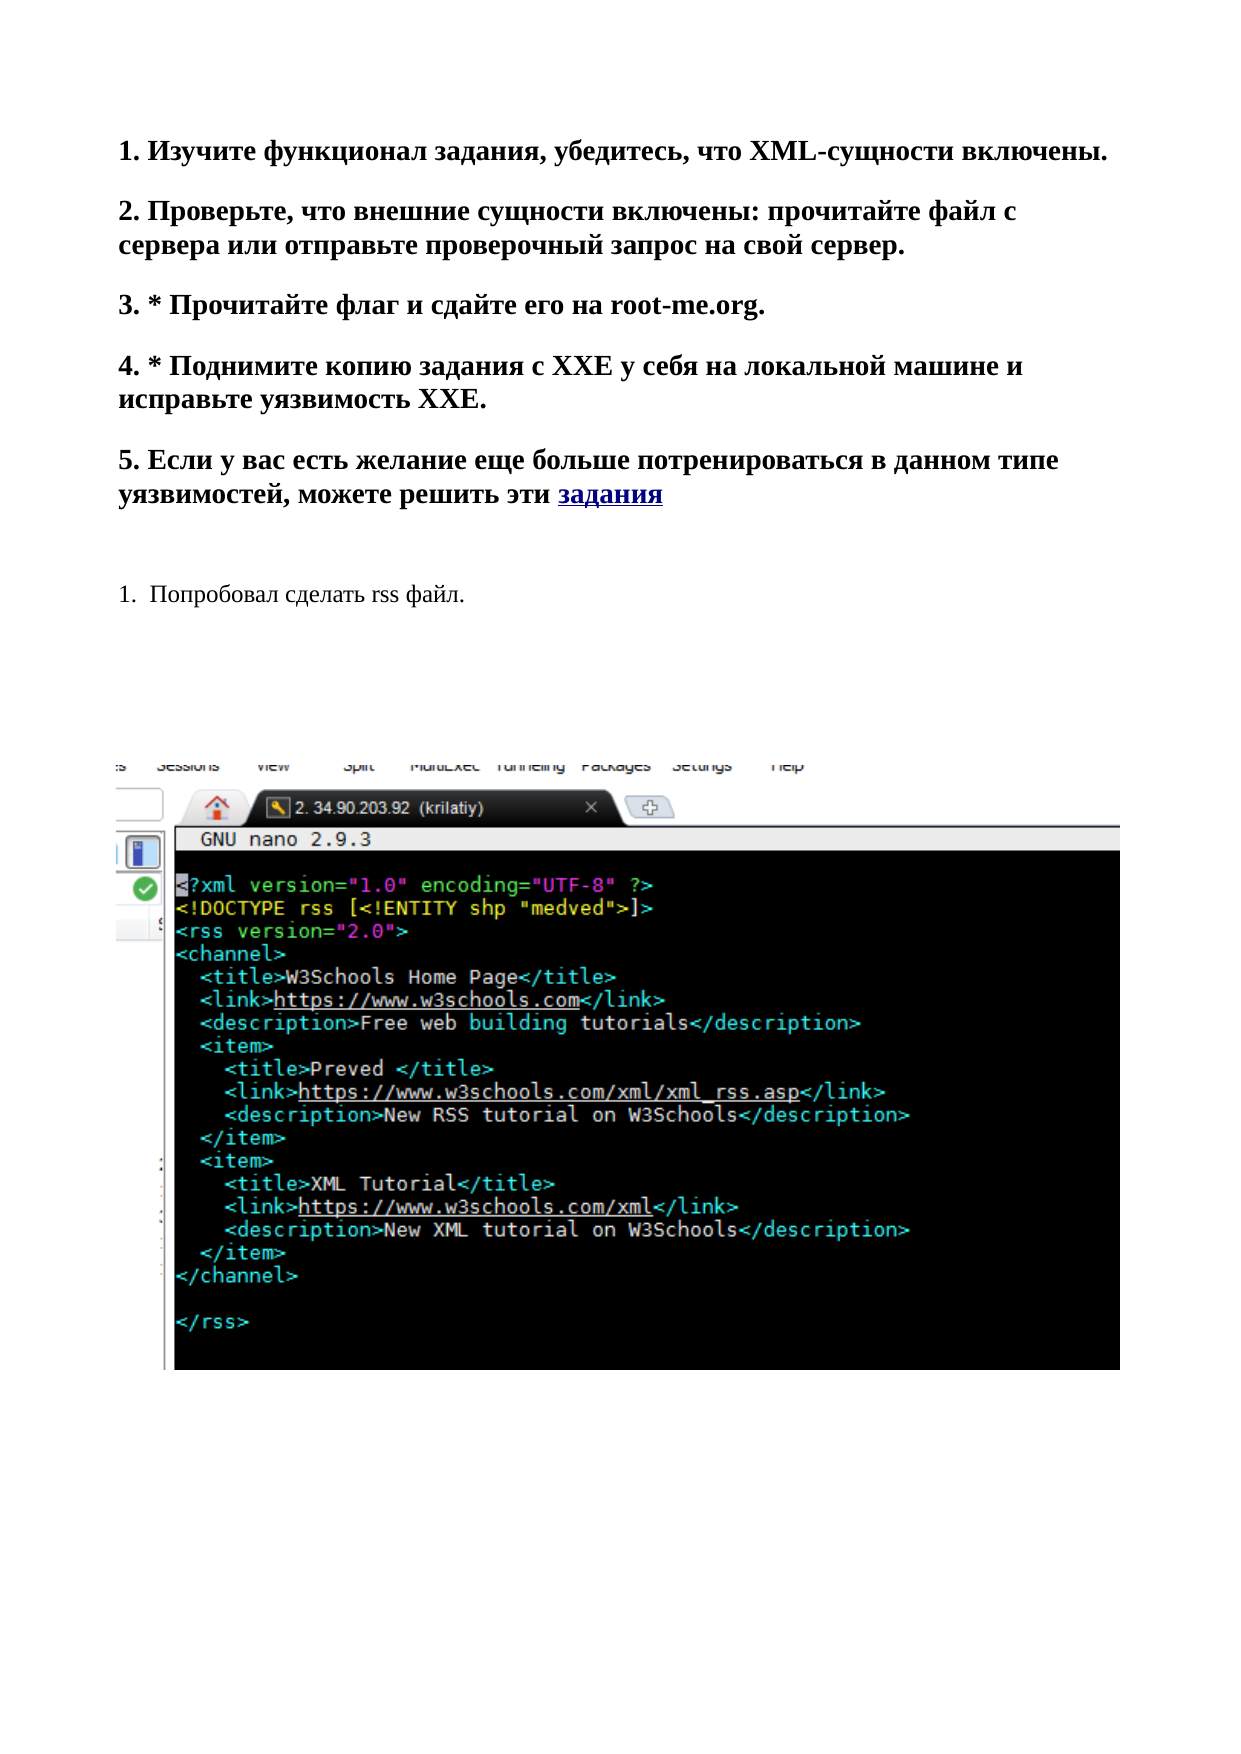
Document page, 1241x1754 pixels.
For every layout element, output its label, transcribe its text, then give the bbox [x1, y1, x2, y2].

subtitle 3. * Прочитайте флаг и сдайте его на root-me.org. [118, 287, 1122, 321]
picture [115, 765, 1120, 1370]
subtitle 4. * Поднимите копию задания с XXE у себя на локальной машине и исправьте уязвимость XXE. [118, 348, 1122, 415]
subtitle 2. Проверьте, что внешние сущности включены: прочитайте файл с сервера или отправьте проверочный запрос на свой сервер. [118, 193, 1122, 260]
subtitle 1. Изучите функционал задания, убедитесь, что XML-сущности включены. [118, 133, 1122, 166]
subtitle 5. Если у вас есть желание еще больше потренироваться в данном типе уязвимостей, можете решить эти задания [118, 442, 1122, 509]
text 1. Попробовал сделать rss файл. [118, 579, 1122, 608]
